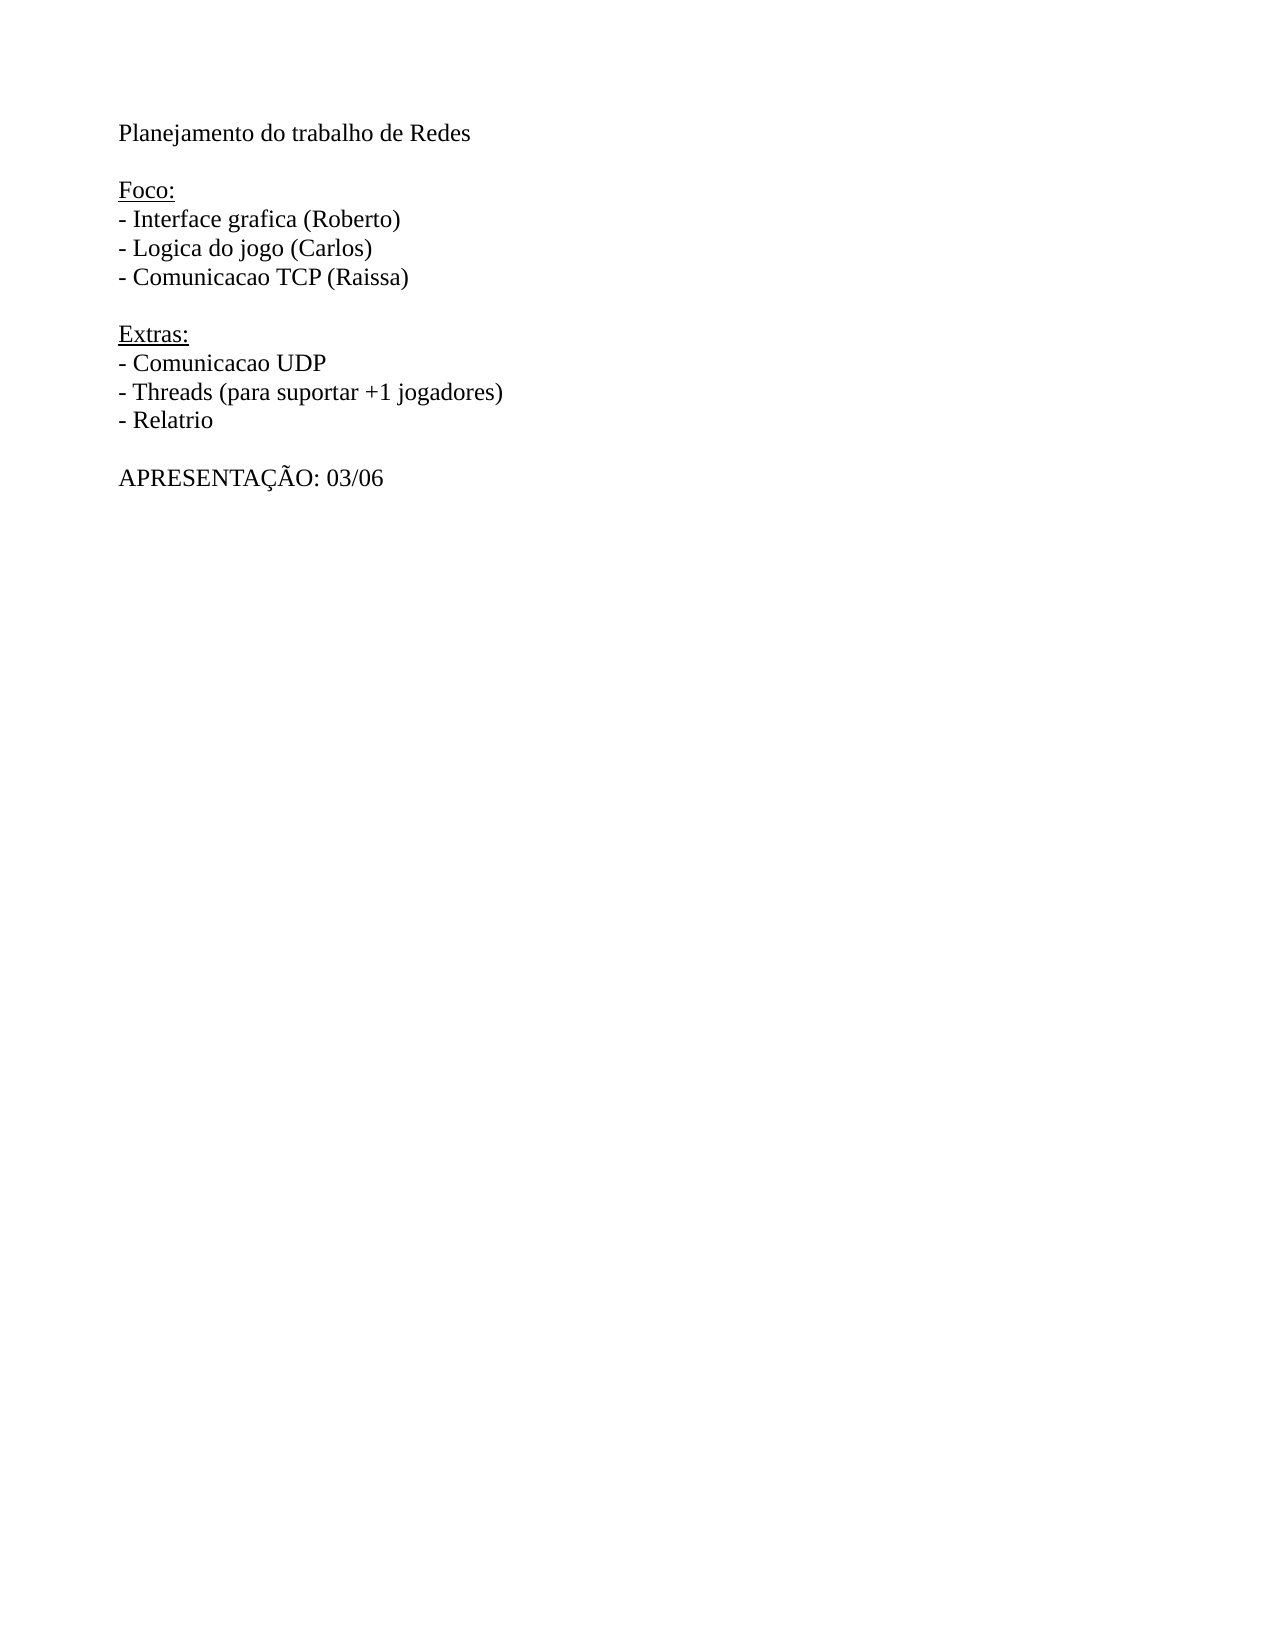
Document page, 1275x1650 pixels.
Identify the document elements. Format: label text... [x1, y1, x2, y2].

text APRESENTAÇÃO: 03/06 [118, 463, 1157, 492]
text - Interface grafica (Roberto) [118, 204, 1157, 233]
text Extras: [118, 319, 1157, 348]
text - Relatrio [118, 406, 1157, 434]
text - Logica do jogo (Carlos) [118, 233, 1157, 262]
text - Comunicacao TCP (Raissa) [118, 262, 1157, 291]
text - Comunicacao UDP [118, 348, 1157, 377]
text Planejamento do trabalho de Redes [118, 118, 1157, 147]
text Foco: [118, 176, 1157, 204]
text - Threads (para suportar +1 jogadores) [118, 377, 1157, 406]
